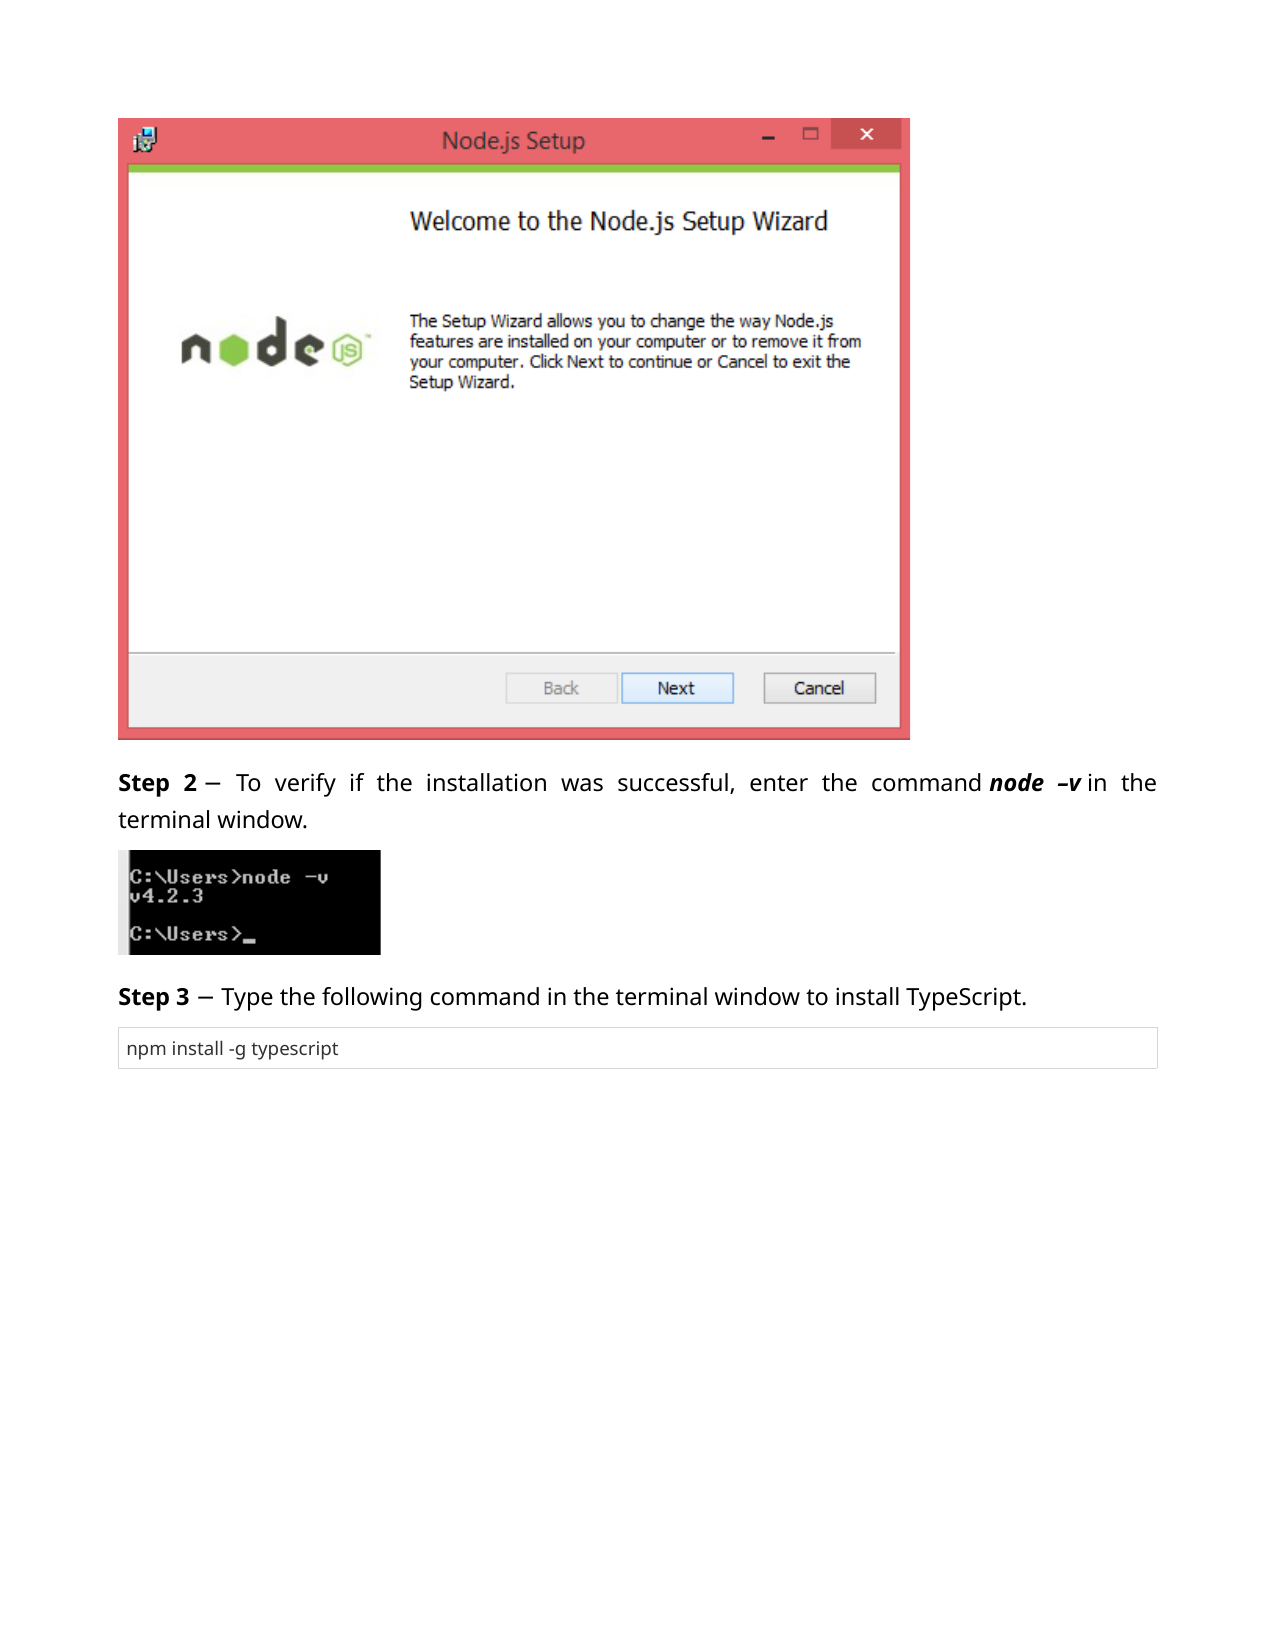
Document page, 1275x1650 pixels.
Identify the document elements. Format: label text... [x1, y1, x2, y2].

picture [118, 118, 911, 740]
text npm install -g typescript [119, 1028, 1157, 1068]
text Step 2 − To verify if the installation was successful, enter the command node –v in the terminal window. [118, 760, 1157, 835]
picture [118, 850, 381, 955]
text Step 3 − Type the following command in the terminal window to install TypeScript. [118, 975, 1157, 1012]
